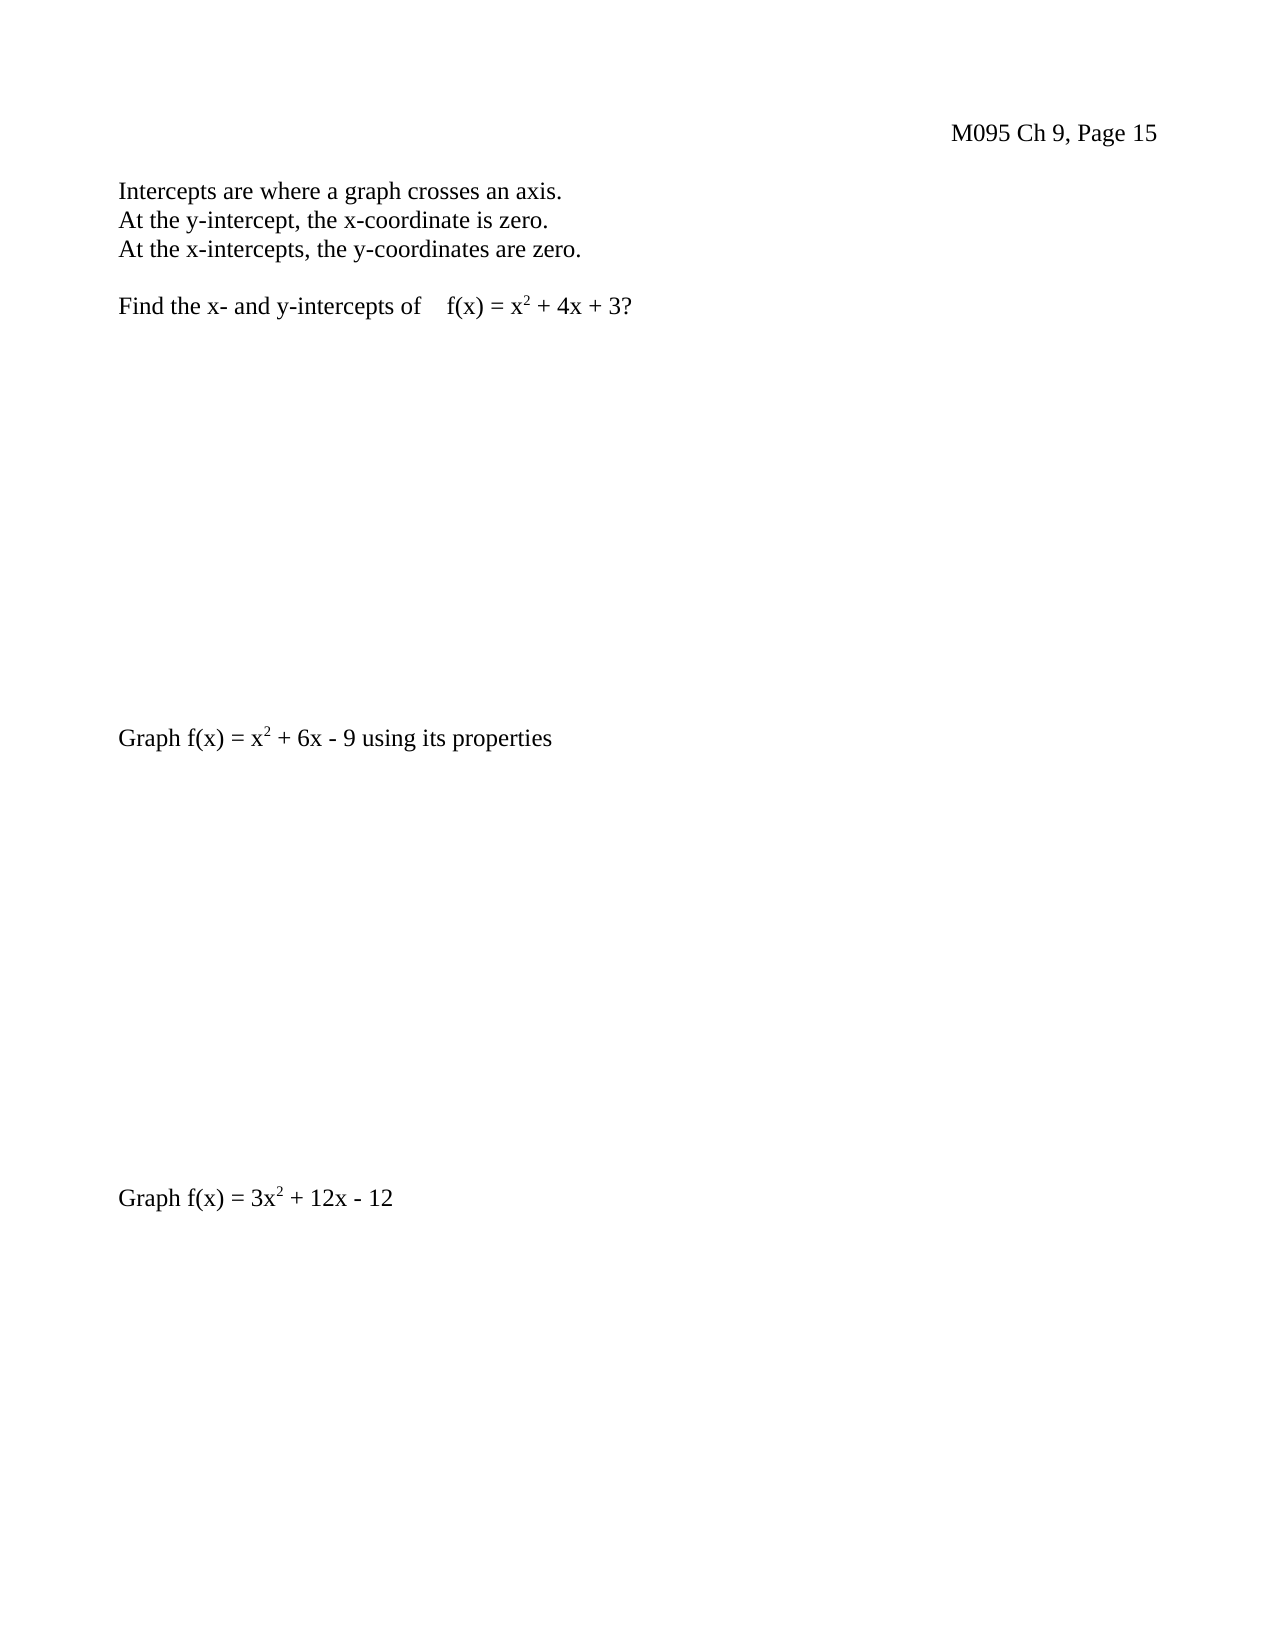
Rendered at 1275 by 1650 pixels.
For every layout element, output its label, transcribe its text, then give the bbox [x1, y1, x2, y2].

text Find the x- and y-intercepts of f(x) = x2 + 4x + 3? [118, 291, 1157, 320]
text At the x-intercepts, the y-coordinates are zero. [118, 234, 1157, 263]
text Graph f(x) = 3x2 + 12x - 12 [118, 1183, 1157, 1211]
text At the y-intercept, the x-coordinate is zero. [118, 205, 1157, 234]
text Intercepts are where a graph crosses an axis. [118, 176, 1157, 205]
text Graph f(x) = x2 + 6x - 9 using its properties [118, 723, 1157, 751]
